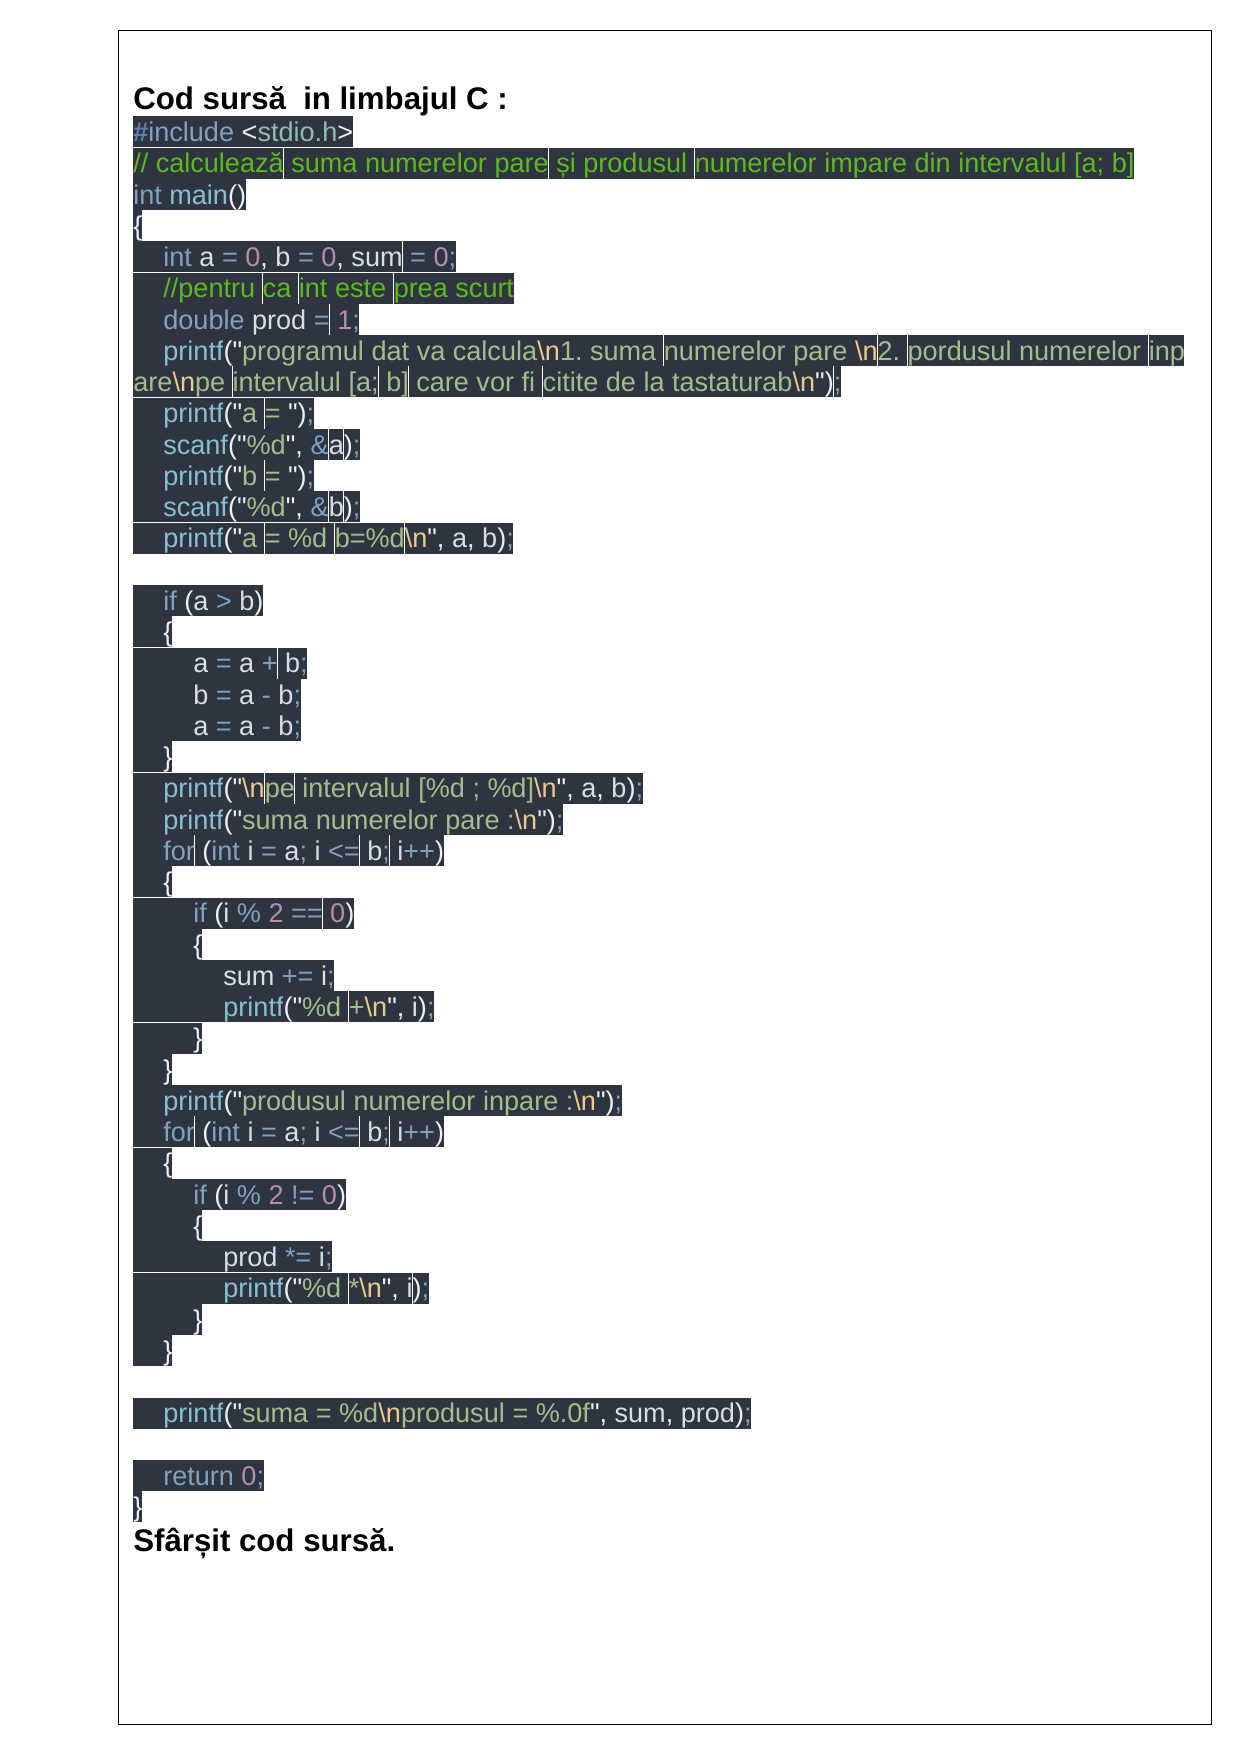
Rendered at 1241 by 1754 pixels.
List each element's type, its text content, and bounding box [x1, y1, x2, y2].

text { [133, 1210, 1196, 1241]
text printf("a = %d b=%d\n", a, b); [133, 522, 1196, 554]
text Cod sursă in limbajul C : [133, 80, 1196, 116]
text a = a + b; [133, 647, 1196, 679]
text printf("%d +\n", i); [133, 991, 1196, 1022]
text { [133, 210, 1196, 241]
text { [133, 929, 1196, 960]
text prod *= i; [133, 1241, 1196, 1272]
text printf("suma numerelor pare :\n"); [133, 804, 1196, 835]
text printf("programul dat va calcula\n1. suma numerelor pare \n2. pordusul numerelor inpare\npe intervalul [a; b] care vor fi citite de la tastaturab\n"); [133, 335, 1196, 397]
text int main() [133, 179, 1196, 210]
text scanf("%d", &a); [133, 429, 1196, 460]
text printf("a = "); [133, 397, 1196, 429]
text } [133, 1054, 1196, 1085]
text } [133, 1304, 1196, 1335]
text if (a > b) [133, 585, 1196, 616]
text } [133, 741, 1196, 772]
text } [133, 1022, 1196, 1054]
text { [133, 616, 1196, 647]
text printf("produsul numerelor inpare :\n"); [133, 1085, 1196, 1116]
text a = a - b; [133, 710, 1196, 741]
text sum += i; [133, 960, 1196, 991]
text printf("\npe intervalul [%d ; %d]\n", a, b); [133, 772, 1196, 804]
text printf("%d *\n", i); [133, 1272, 1196, 1304]
text return 0; [133, 1460, 1196, 1491]
text { [133, 1147, 1196, 1179]
text for (int i = a; i <= b; i++) [133, 1116, 1196, 1147]
text if (i % 2 != 0) [133, 1179, 1196, 1210]
text } [133, 1335, 1196, 1366]
text //pentru ca int este prea scurt [133, 272, 1196, 304]
text #include <stdio.h> [133, 116, 1196, 147]
text printf("b = "); [133, 460, 1196, 491]
text printf("suma = %d\nprodusul = %.0f", sum, prod); [133, 1397, 1196, 1429]
text Sfârșit cod sursă. [133, 1522, 1196, 1558]
text { [133, 866, 1196, 897]
text for (int i = a; i <= b; i++) [133, 835, 1196, 866]
text double prod = 1; [133, 304, 1196, 335]
text } [133, 1491, 1196, 1522]
text int a = 0, b = 0, sum = 0; [133, 241, 1196, 272]
text // calculează suma numerelor pare și produsul numerelor impare din intervalul [a; b] [133, 147, 1196, 179]
text if (i % 2 == 0) [133, 897, 1196, 929]
text b = a - b; [133, 679, 1196, 710]
text scanf("%d", &b); [133, 491, 1196, 522]
